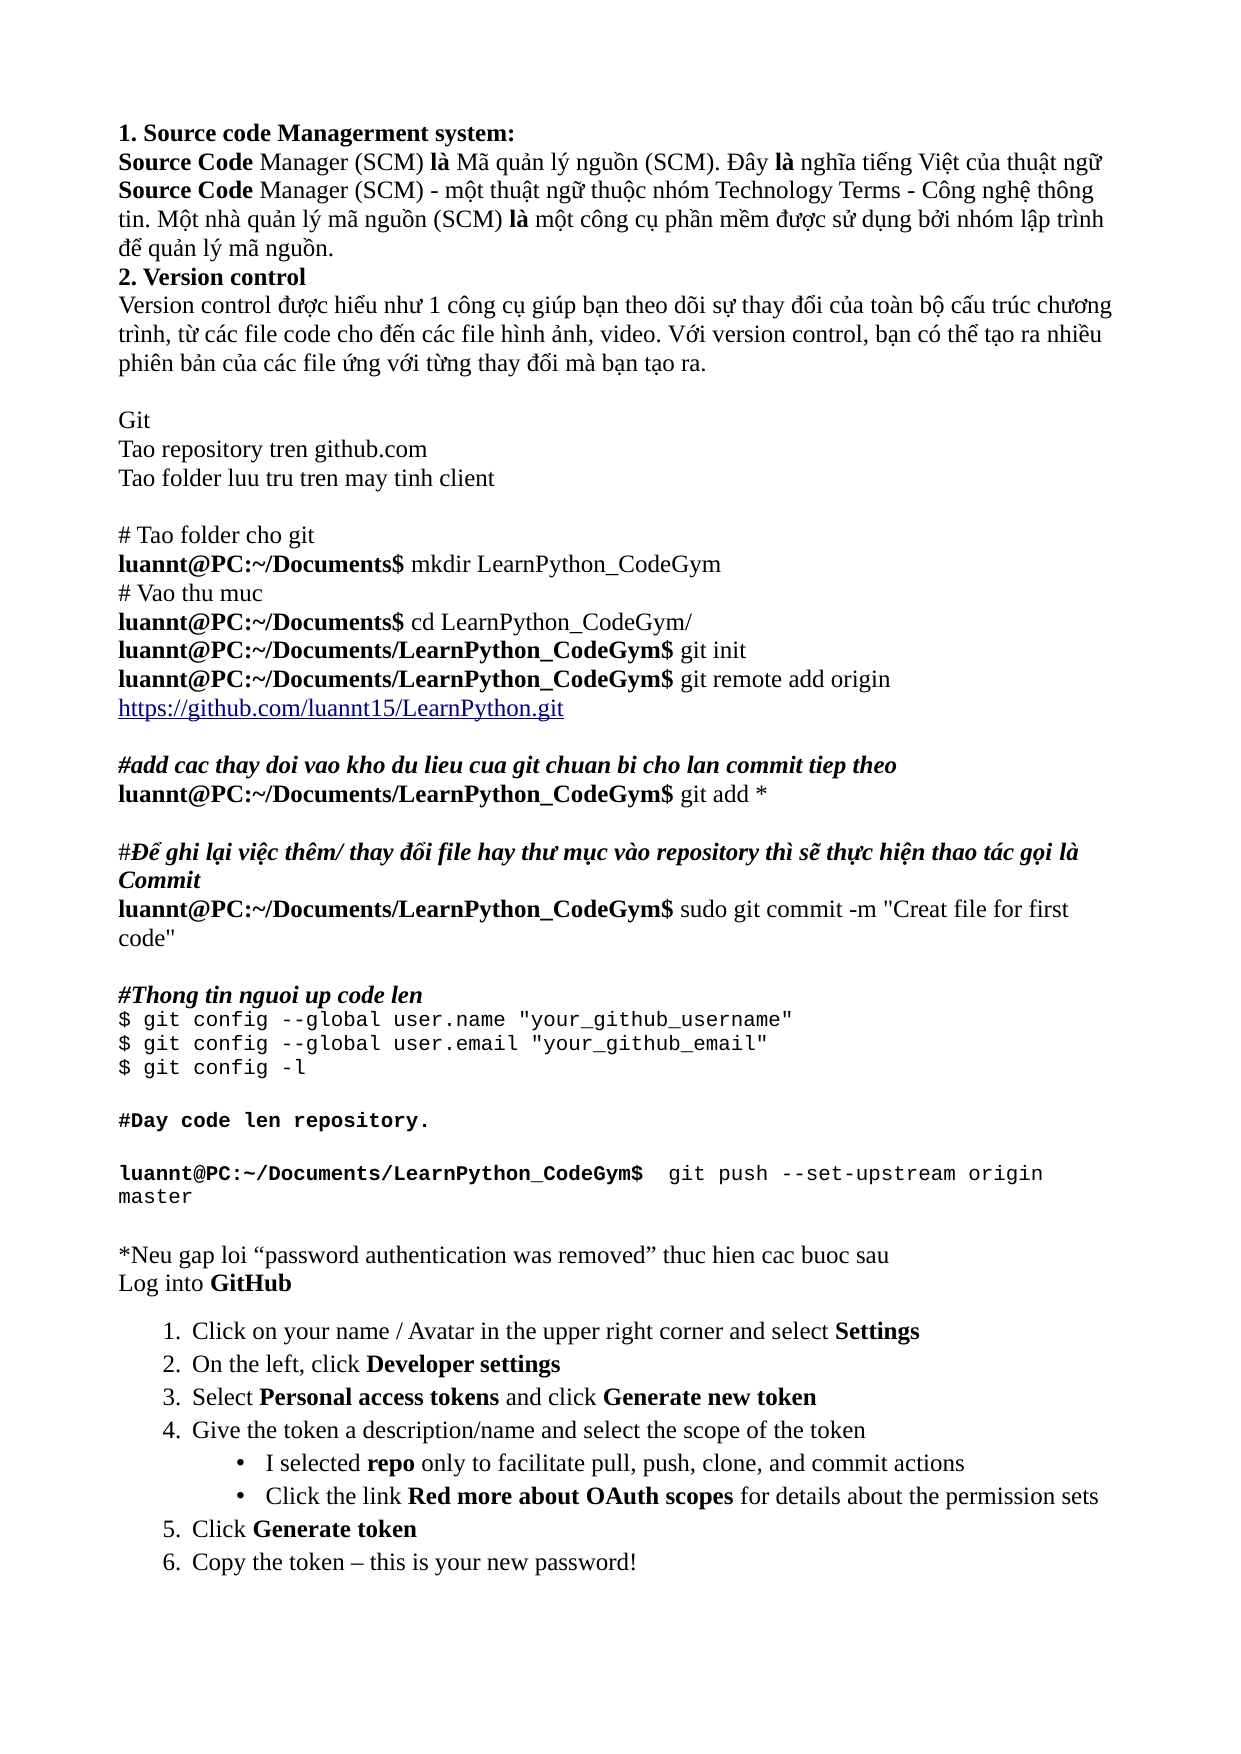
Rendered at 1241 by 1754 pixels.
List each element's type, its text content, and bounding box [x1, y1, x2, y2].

text luannt@PC:~/Documents/LearnPython_CodeGym$ git remote add origin https://github.com/luannt15/LearnPython.git [118, 664, 1122, 722]
text Version control được hiểu như 1 công cụ giúp bạn theo dõi sự thay đổi của toàn bộ cấu trúc chương trình, từ các file code cho đến các file hình ảnh, video. Với version control, bạn có thể tạo ra nhiều phiên bản của các file ứng với từng thay đổi mà bạn tạo ra. [118, 291, 1122, 377]
text 2. Version control [118, 262, 1122, 291]
list On the left, click Developer settings [162, 1349, 1122, 1378]
text $ git config --global user.name "your_github_username" [118, 1009, 1122, 1033]
text # Tao folder cho git [118, 521, 1122, 549]
text luannt@PC:~/Documents/LearnPython_CodeGym$ git push --set-upstream origin master [118, 1163, 1122, 1210]
text #Thong tin nguoi up code len [118, 981, 1122, 1009]
text Log into GitHub [118, 1268, 1122, 1297]
text luannt@PC:~/Documents/LearnPython_CodeGym$ git init [118, 636, 1122, 664]
list Click on your name / Avatar in the upper right corner and select Settings [162, 1316, 1122, 1345]
list I selected repo only to facilitate pull, push, clone, and commit actions [236, 1448, 1122, 1477]
list Give the token a description/name and select the scope of the token [162, 1415, 1122, 1444]
text luannt@PC:~/Documents$ mkdir LearnPython_CodeGym [118, 549, 1122, 578]
text luannt@PC:~/Documents$ cd LearnPython_CodeGym/ [118, 607, 1122, 636]
text luannt@PC:~/Documents/LearnPython_CodeGym$ sudo git commit -m "Creat file for first code" [118, 894, 1122, 952]
list Select Personal access tokens and click Generate new token [162, 1382, 1122, 1411]
text # Vao thu muc [118, 578, 1122, 607]
text $ git config -l [118, 1057, 1122, 1080]
list Click the link Red more about OAuth scopes for details about the permission sets [236, 1481, 1122, 1510]
text luannt@PC:~/Documents/LearnPython_CodeGym$ git add * [118, 779, 1122, 808]
list Click Generate token [162, 1514, 1122, 1543]
text Source Code Manager (SCM) là Mã quản lý nguồn (SCM). Đây là nghĩa tiếng Việt của thuật ngữ Source Code Manager (SCM) - một thuật ngữ thuộc nhóm Technology Terms - Công nghệ thông tin. Một nhà quản lý mã nguồn (SCM) là một công cụ phần mềm được sử dụng bởi nhóm lập trình để quản lý mã nguồn. [118, 147, 1122, 262]
text *Neu gap loi “password authentication was removed” thuc hien cac buoc sau [118, 1240, 1122, 1268]
text $ git config --global user.email "your_github_email" [118, 1033, 1122, 1057]
text 1. Source code Managerment system: [118, 118, 1122, 147]
text #Day code len repository. [118, 1110, 1122, 1133]
text Tao folder luu tru tren may tinh client [118, 463, 1122, 492]
list Copy the token – this is your new password! [162, 1547, 1122, 1576]
text #Để ghi lại việc thêm/ thay đổi file hay thư mục vào repository thì sẽ thực hiện thao tác gọi là Commit [118, 837, 1122, 894]
text Git [118, 406, 1122, 434]
text #add cac thay doi vao kho du lieu cua git chuan bi cho lan commit tiep theo [118, 751, 1122, 779]
text Tao repository tren github.com [118, 434, 1122, 463]
